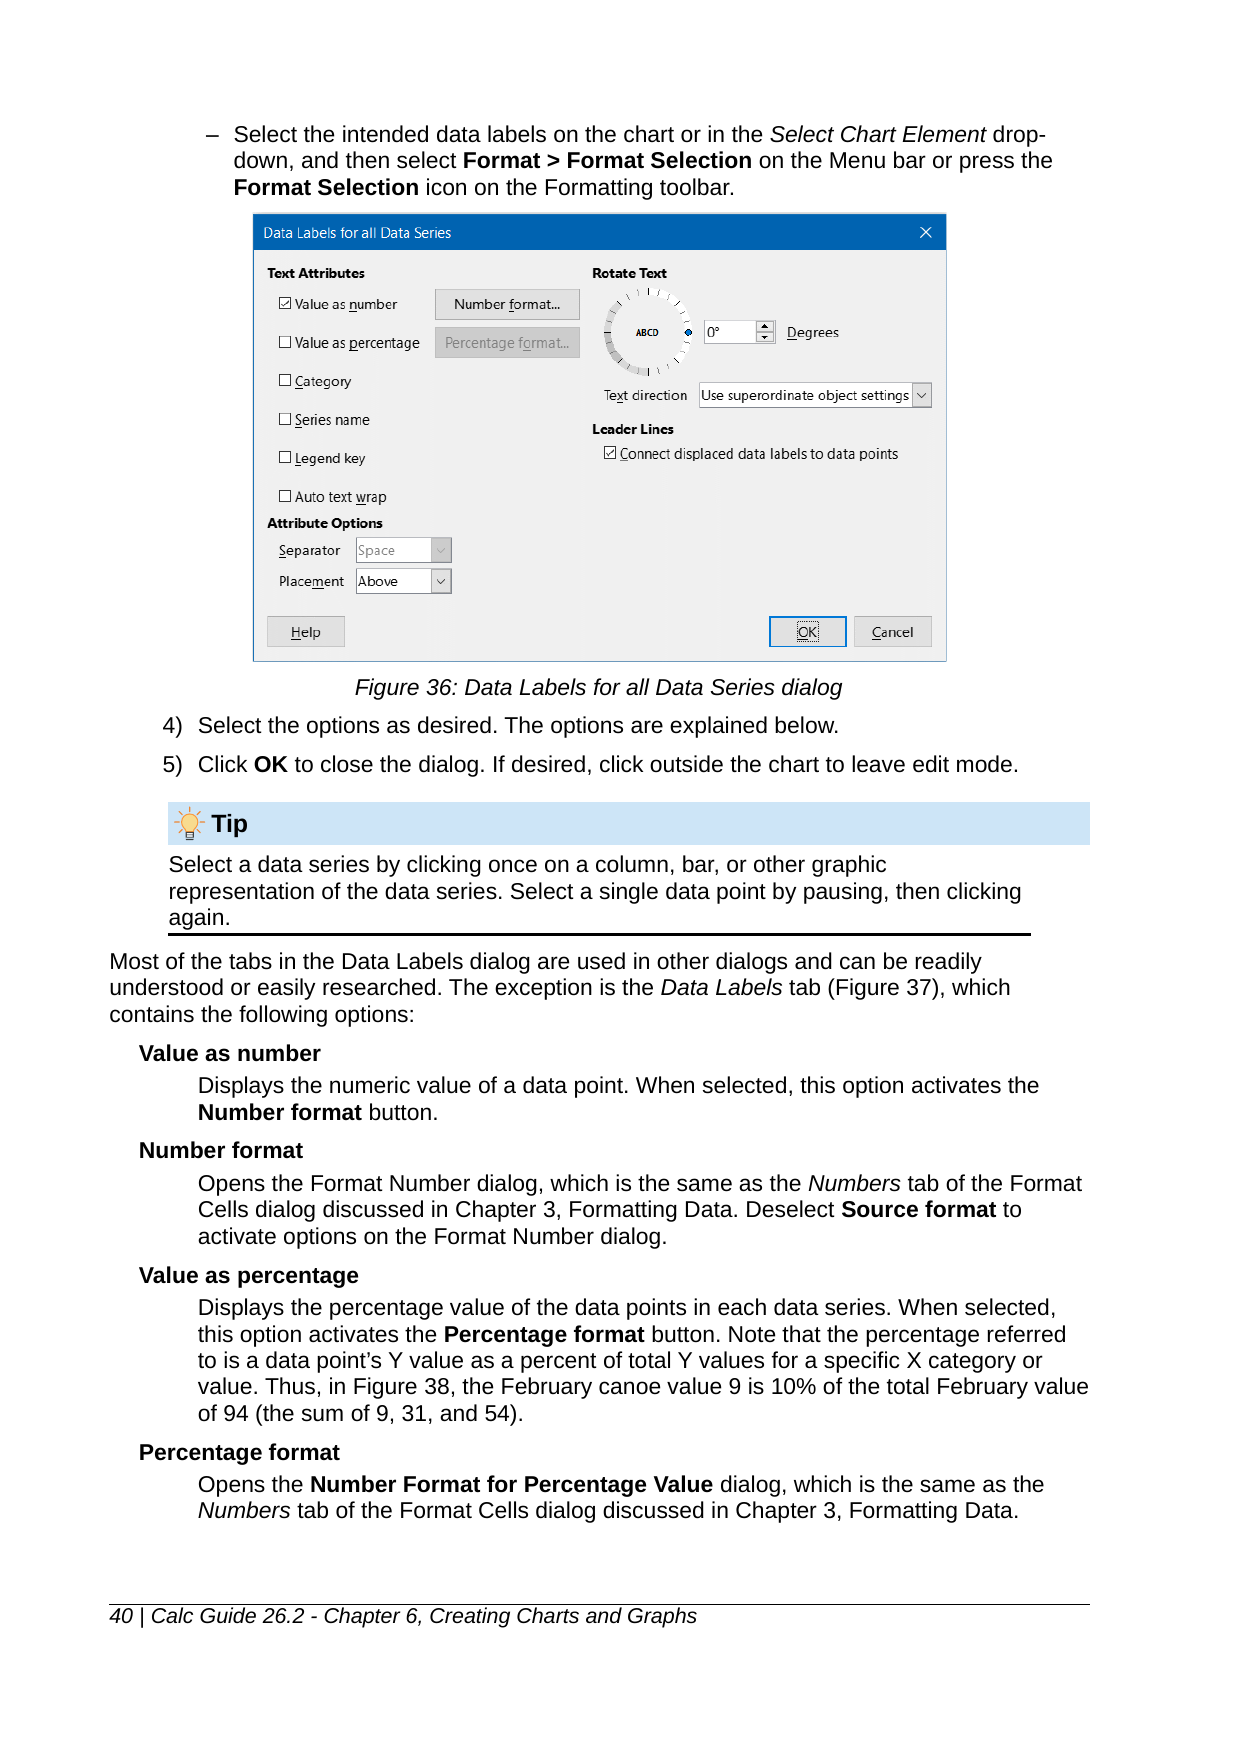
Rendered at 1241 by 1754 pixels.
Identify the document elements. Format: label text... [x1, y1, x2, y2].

text Percentage format [139, 1438, 1090, 1465]
list Click OK to close the dialog. If desired, click outside the chart to leave edit mode. [183, 751, 1090, 777]
list Select the options as desired. The options are explained below. [183, 712, 1090, 739]
text Displays the percentage value of the data points in each data series. When selected, this option activates the Percentage format button. Note that the percentage referred to is a data point’s Y value as a percent of total Y values for a specific X category or value. Thus, in Figure 38, the February canoe value 9 is 10% of the total February value of 94 (the sum of 9, 31, and 54). [198, 1294, 1090, 1426]
text Figure 36: Data Labels for all Data Series dialog [252, 673, 947, 700]
text Number format [139, 1137, 1090, 1164]
subtitle Tip [168, 802, 1090, 845]
text Displays the numeric value of a data point. When selected, this option activates the Number format button. [198, 1072, 1090, 1125]
picture [252, 212, 947, 662]
list Most of the tabs in the Data Labels dialog are used in other dialogs and can be readily understood or easily researched. The exception is the Data Labels tab (Figure 37), which contains the following options: [109, 948, 1090, 1027]
text Value as number [139, 1039, 1090, 1066]
text Value as percentage [139, 1262, 1090, 1288]
text Opens the Format Number dialog, which is the same as the Numbers tab of the Format Cells dialog discussed in Chapter 3, Formatting Data. Deselect Source format to activate options on the Format Number dialog. [198, 1170, 1090, 1249]
text Opens the Number Format for Percentage Value dialog, which is the same as the Numbers tab of the Format Cells dialog discussed in Chapter 3, Formatting Data. [198, 1471, 1090, 1524]
text Select a data series by clicking once on a column, bar, or other graphic representation of the data series. Select a single data point by pausing, then clicking again. [168, 851, 1031, 933]
list Select the intended data labels on the chart or in the Select Chart Element drop-down, and then select Format > Format Selection on the Menu bar or press the Format Selection icon on the Formatting toolbar. [218, 121, 1090, 200]
